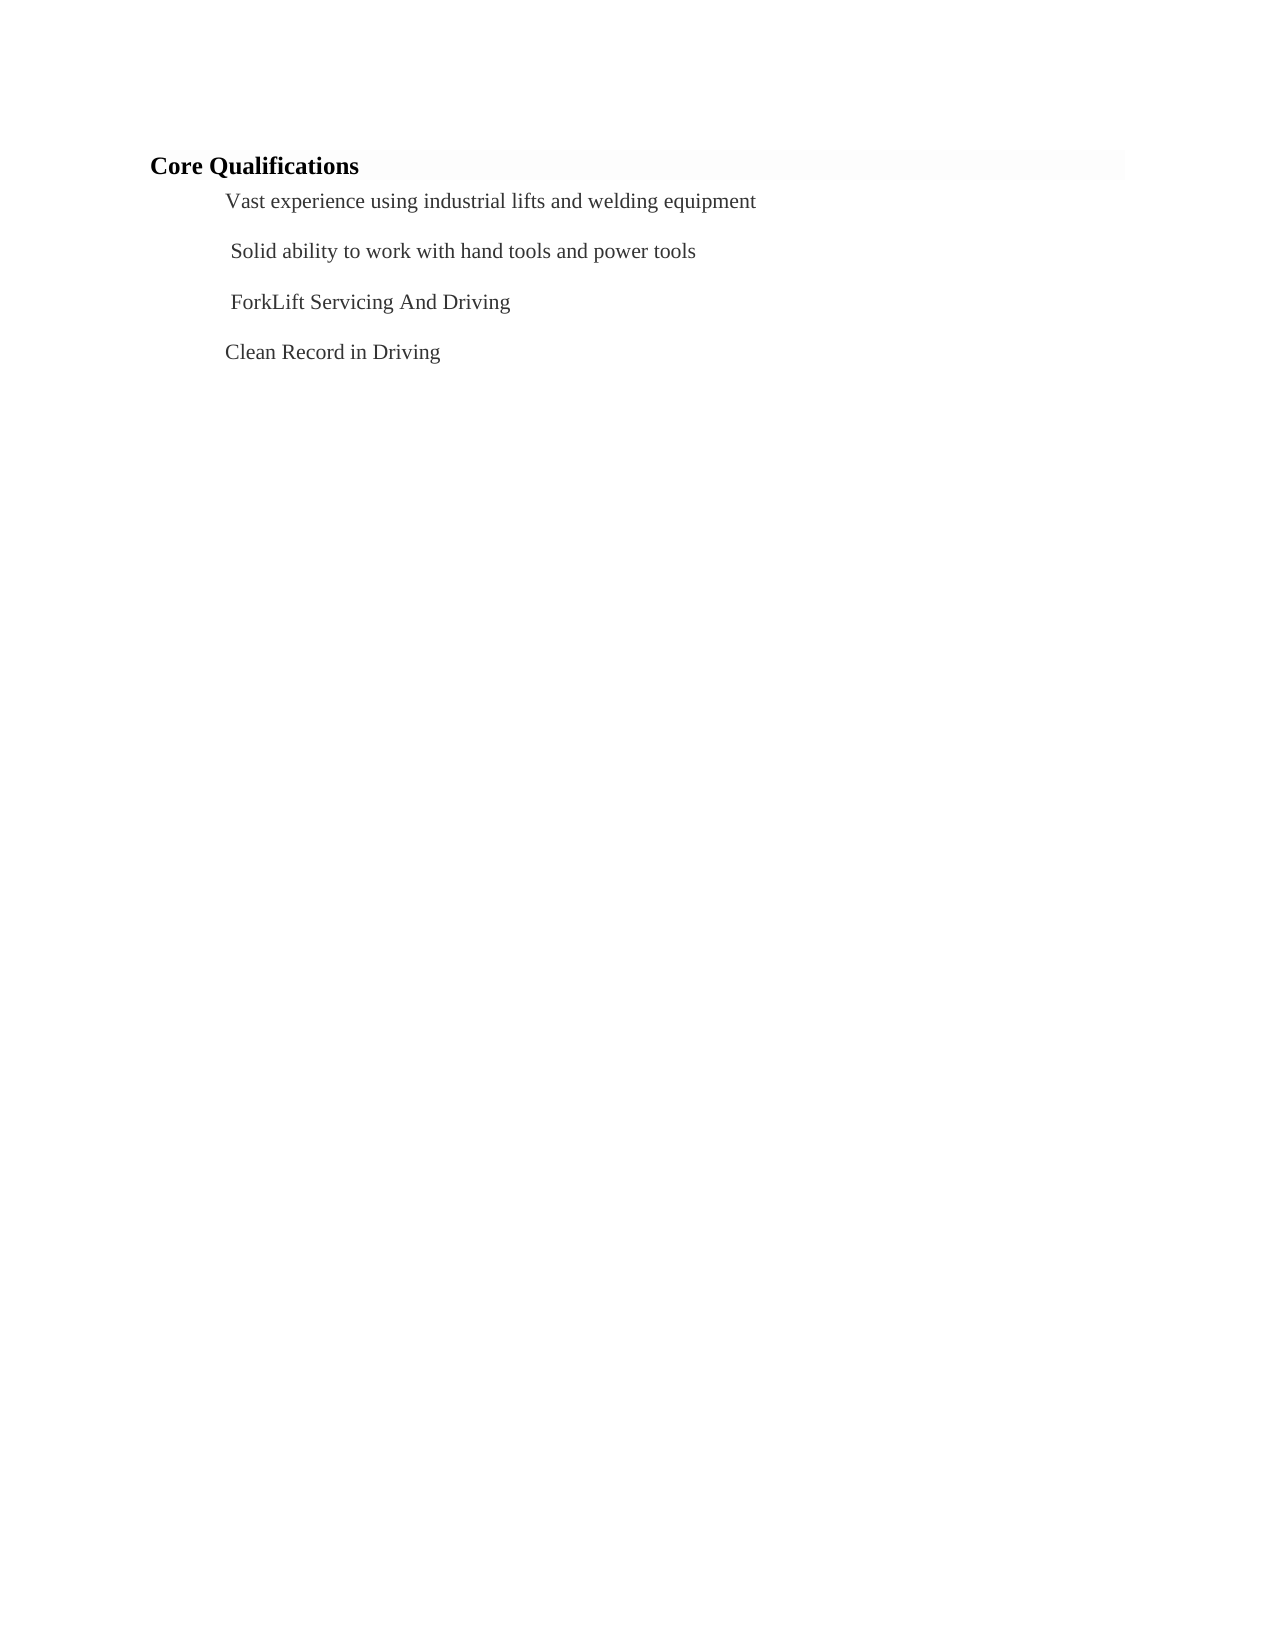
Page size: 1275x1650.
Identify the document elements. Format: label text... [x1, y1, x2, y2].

list Vast experience using industrial lifts and welding equipment Solid ability to work with hand tools and power tools ForkLift Servicing And Driving [225, 188, 1125, 314]
list Clean Record in Driving [225, 339, 1125, 364]
text Core Qualifications [150, 150, 1125, 180]
